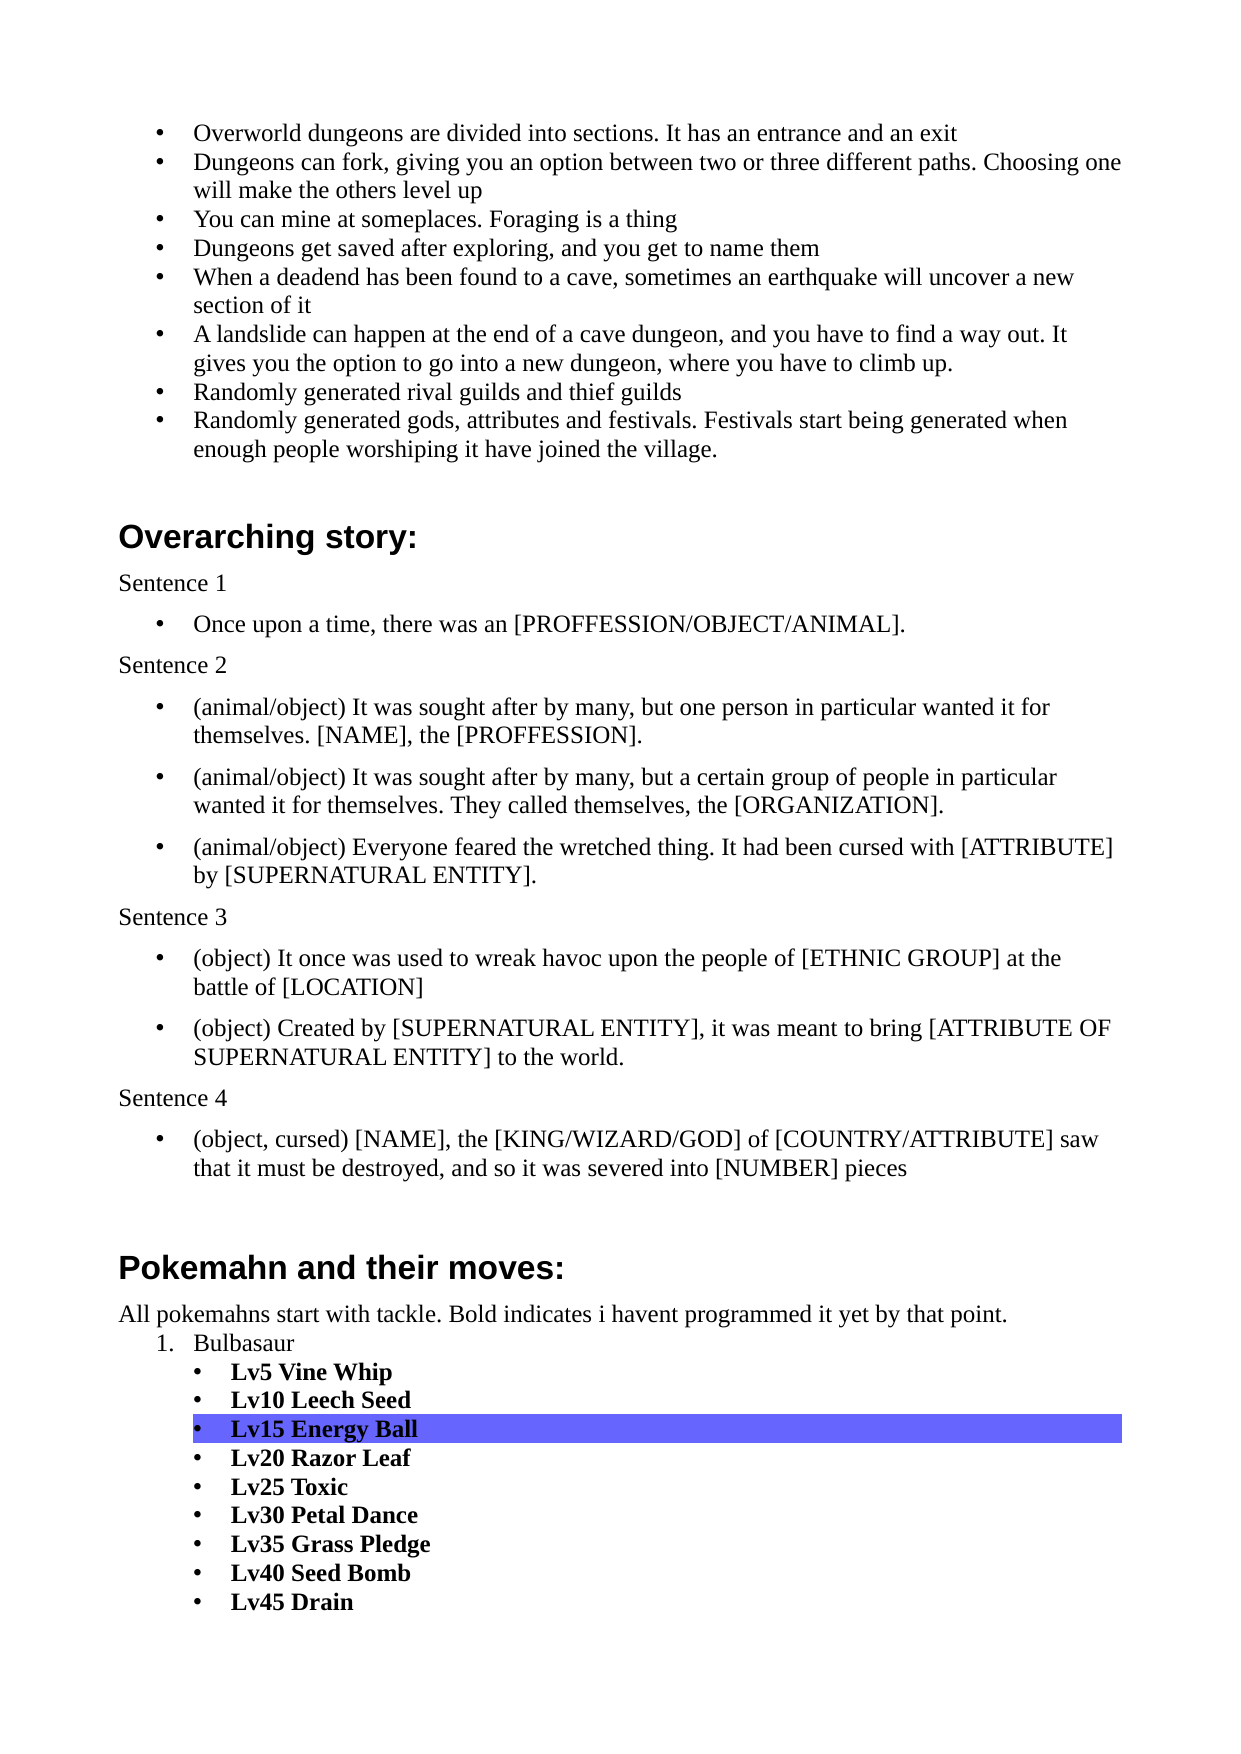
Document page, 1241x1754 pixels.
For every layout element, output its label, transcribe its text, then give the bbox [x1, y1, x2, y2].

list You can mine at someplaces. Foraging is a thing [156, 204, 1122, 233]
list Lv10 Leech Seed [193, 1385, 1122, 1414]
list Dungeons get saved after exploring, and you get to name them [156, 233, 1122, 262]
list Dungeons can fork, giving you an option between two or three different paths. Choosing one will make the others level up [156, 147, 1122, 204]
text All pokemahns start with tackle. Bold indicates i havent programmed it yet by that point. [118, 1299, 1122, 1328]
list When a deadend has been found to a cave, sometimes an earthquake will uncover a new section of it [156, 262, 1122, 319]
list (animal/object) It was sought after by many, but a certain group of people in particular wanted it for themselves. They called themselves, the [ORGANIZATION]. [156, 762, 1122, 819]
list Lv20 Razor Leaf [193, 1443, 1122, 1472]
list Bulbasaur [156, 1328, 1122, 1357]
list Lv35 Grass Pledge [193, 1529, 1122, 1558]
list Once upon a time, there was an [PROFFESSION/OBJECT/ANIMAL]. [156, 609, 1122, 638]
list (object, cursed) [NAME], the [KING/WIZARD/GOD] of [COUNTRY/ATTRIBUTE] saw that it must be destroyed, and so it was severed into [NUMBER] pieces [156, 1124, 1122, 1182]
list Lv5 Vine Whip [193, 1357, 1122, 1385]
list Lv15 Energy Ball [193, 1414, 1122, 1443]
list Randomly generated gods, attributes and festivals. Festivals start being generated when enough people worshiping it have joined the village. [156, 406, 1122, 463]
text Sentence 4 [118, 1083, 1122, 1112]
list (animal/object) It was sought after by many, but one person in particular wanted it for themselves. [NAME], the [PROFFESSION]. [156, 692, 1122, 749]
text Sentence 3 [118, 902, 1122, 931]
list (object) Created by [SUPERNATURAL ENTITY], it was meant to bring [ATTRIBUTE OF SUPERNATURAL ENTITY] to the world. [156, 1013, 1122, 1071]
list (animal/object) Everyone feared the wretched thing. It had been cursed with [ATTRIBUTE] by [SUPERNATURAL ENTITY]. [156, 832, 1122, 889]
list Overworld dungeons are divided into sections. It has an entrance and an exit [156, 118, 1122, 147]
list Lv30 Petal Dance [193, 1500, 1122, 1529]
list Lv25 Toxic [193, 1472, 1122, 1500]
list Lv45 Drain [193, 1587, 1122, 1615]
list Lv40 Seed Bomb [193, 1558, 1122, 1587]
list A landslide can happen at the end of a cave dungeon, and you have to find a way out. It gives you the option to go into a new dungeon, where you have to climb up. [156, 319, 1122, 377]
text Sentence 1 [118, 568, 1122, 597]
subtitle Overarching story: [118, 517, 1122, 556]
subtitle Pokemahn and their moves: [118, 1248, 1122, 1287]
list (object) It once was used to wreak havoc upon the people of [ETHNIC GROUP] at the battle of [LOCATION] [156, 943, 1122, 1001]
text Sentence 2 [118, 651, 1122, 679]
list Randomly generated rival guilds and thief guilds [156, 377, 1122, 406]
